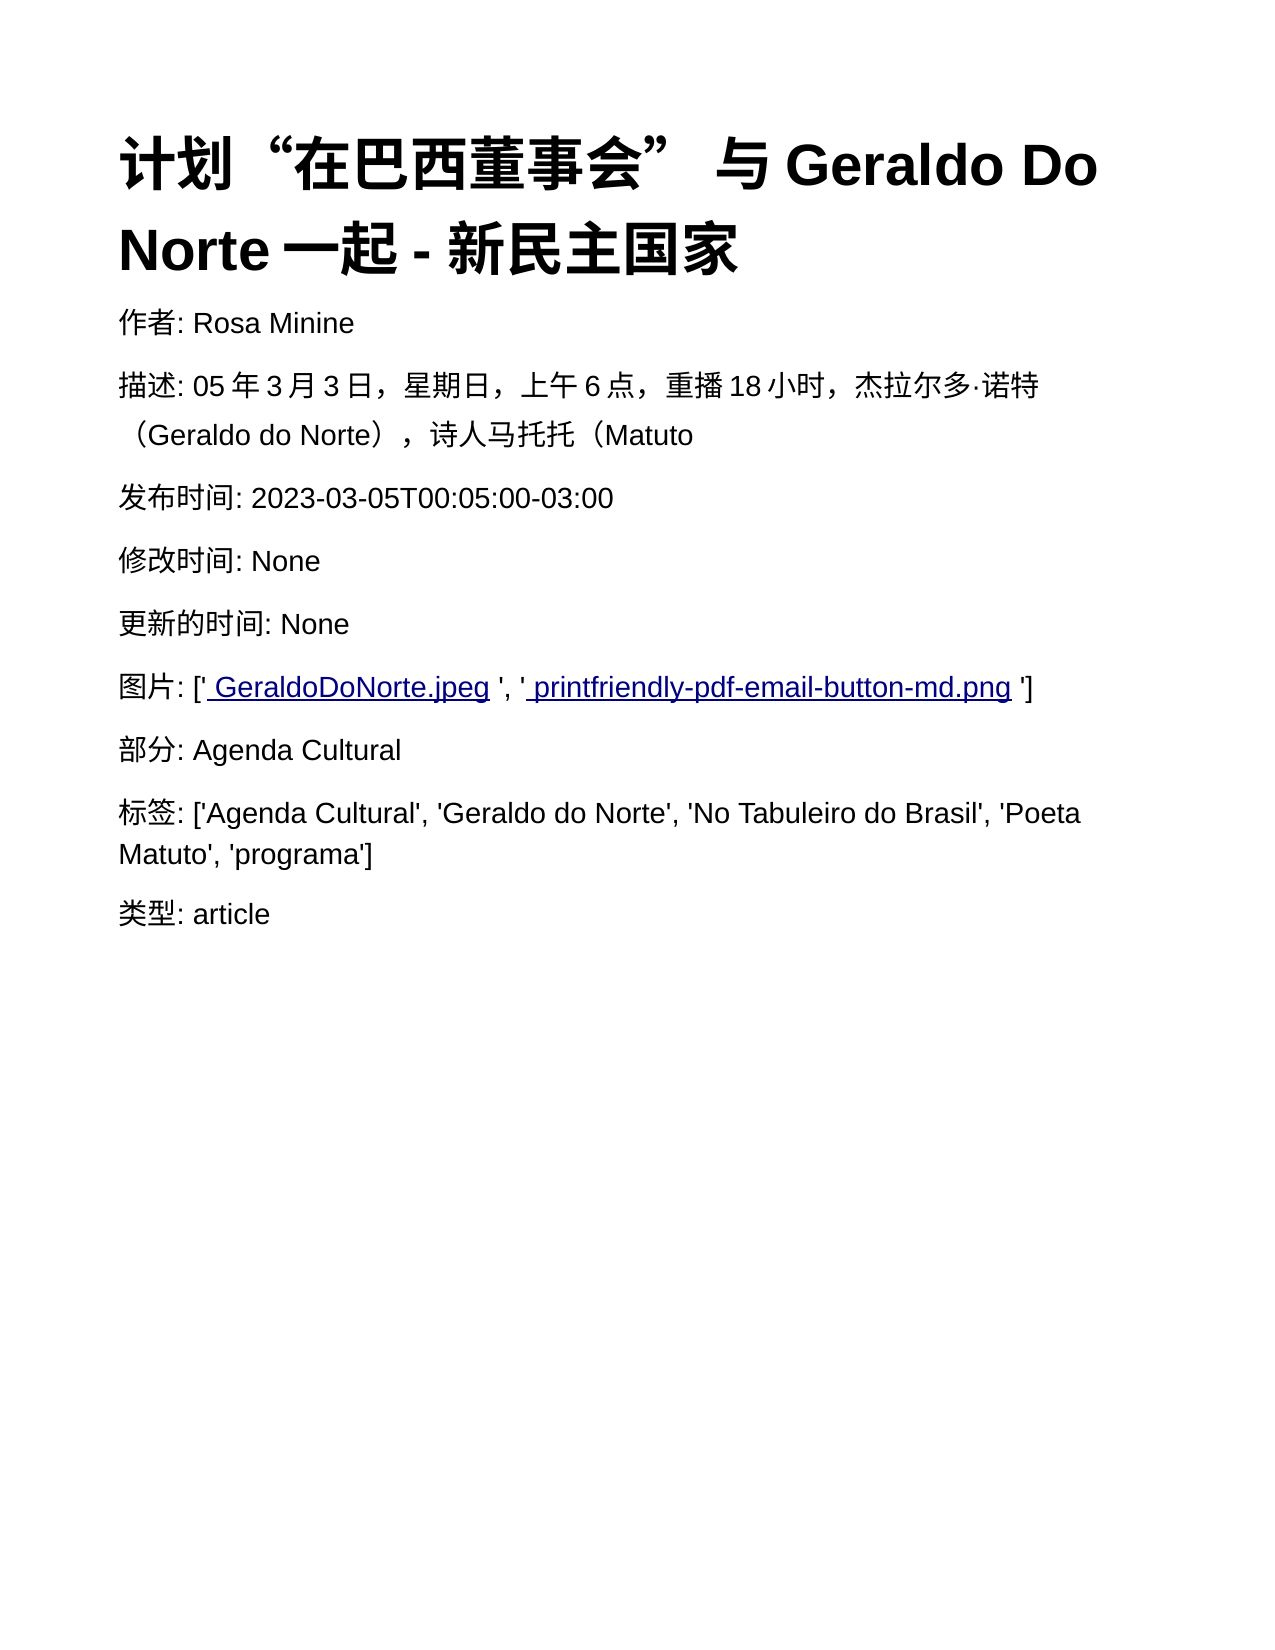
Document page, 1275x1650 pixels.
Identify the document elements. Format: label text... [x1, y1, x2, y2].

text 发布时间: 2023-03-05T00:05:00-03:00 [118, 474, 1157, 517]
subtitle 计划“在巴西董事会” 与Geraldo Do Norte一起 - 新民主国家 [118, 118, 1157, 287]
text 图片: [' GeraldoDoNorte.jpeg ', ' printfriendly-pdf-email-button-md.png '] [118, 664, 1157, 706]
text 更新的时间: None [118, 601, 1157, 643]
text 修改时间: None [118, 537, 1157, 580]
text 类型: article [118, 890, 1157, 933]
text 描述: 05年3月3日，星期日，上午6点，重播18小时，杰拉尔多·诺特（Geraldo do Norte），诗人马托托（Matuto [118, 363, 1157, 453]
text 作者: Rosa Minine [118, 299, 1157, 342]
text 标签: ['Agenda Cultural', 'Geraldo do Norte', 'No Tabuleiro do Brasil', 'Poeta Matuto', 'programa'] [118, 790, 1157, 871]
text 部分: Agenda Cultural [118, 727, 1157, 769]
